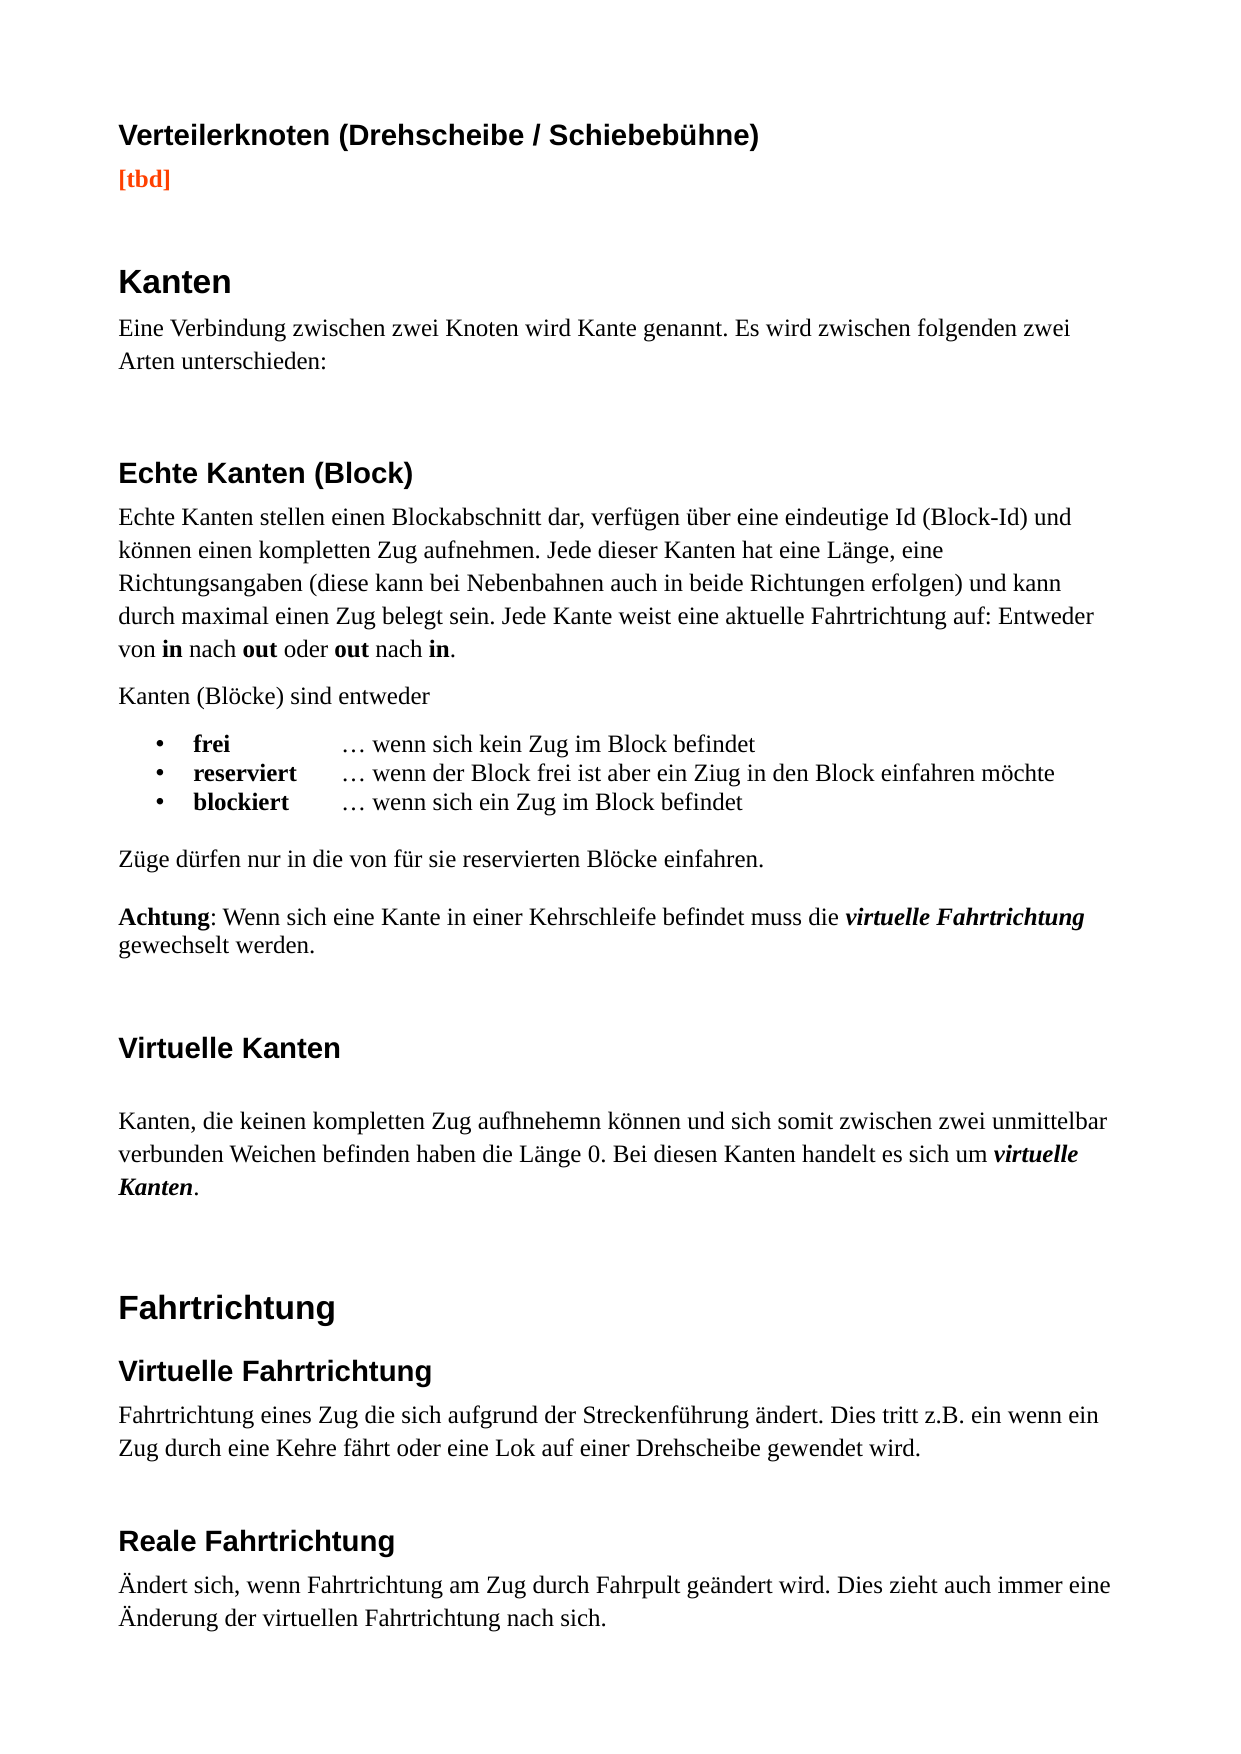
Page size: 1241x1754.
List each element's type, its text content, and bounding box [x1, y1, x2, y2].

list reserviert … wenn der Block frei ist aber ein Ziug in den Block einfahren möchte [156, 758, 1122, 787]
subtitle Virtuelle Kanten [118, 1031, 1122, 1065]
text Kanten (Blöcke) sind entweder [118, 681, 1122, 710]
text Eine Verbindung zwischen zwei Knoten wird Kante genannt. Es wird zwischen folgenden zwei Arten unterschieden: [118, 313, 1122, 374]
text Achtung: Wenn sich eine Kante in einer Kehrschleife befindet muss die virtuelle Fahrtrichtung gewechselt werden. [118, 902, 1122, 959]
list frei … wenn sich kein Zug im Block befindet [156, 729, 1122, 758]
subtitle Virtuelle Fahrtrichtung [118, 1354, 1122, 1388]
list blockiert … wenn sich ein Zug im Block befindet [156, 787, 1122, 815]
text [tbd] [118, 164, 1122, 193]
text Ändert sich, wenn Fahrtrichtung am Zug durch Fahrpult geändert wird. Dies zieht auch immer eine Änderung der virtuellen Fahrtrichtung nach sich. [118, 1570, 1122, 1632]
text Echte Kanten stellen einen Blockabschnitt dar, verfügen über eine eindeutige Id (Block-Id) und können einen kompletten Zug aufnehmen. Jede dieser Kanten hat eine Länge, eine Richtungsangaben (diese kann bei Nebenbahnen auch in beide Richtungen erfolgen) und kann durch maximal einen Zug belegt sein. Jede Kante weist eine aktuelle Fahrtrichtung auf: Entweder von in nach out oder out nach in. [118, 502, 1122, 663]
text Fahrtrichtung eines Zug die sich aufgrund der Streckenführung ändert. Dies tritt z.B. ein wenn ein Zug durch eine Kehre fährt oder eine Lok auf einer Drehscheibe gewendet wird. [118, 1400, 1122, 1462]
subtitle Fahrtrichtung [118, 1288, 1122, 1327]
subtitle Reale Fahrtrichtung [118, 1524, 1122, 1558]
subtitle Echte Kanten (Block) [118, 456, 1122, 489]
subtitle Kanten [118, 262, 1122, 300]
text Kanten, die keinen kompletten Zug aufhnehemn können und sich somit zwischen zwei unmittelbar verbunden Weichen befinden haben die Länge 0. Bei diesen Kanten handelt es sich um virtuelle Kanten. [118, 1106, 1122, 1201]
text Züge dürfen nur in die von für sie reservierten Blöcke einfahren. [118, 844, 1122, 873]
subtitle Verteilerknoten (Drehscheibe / Schiebebühne) [118, 118, 1122, 152]
